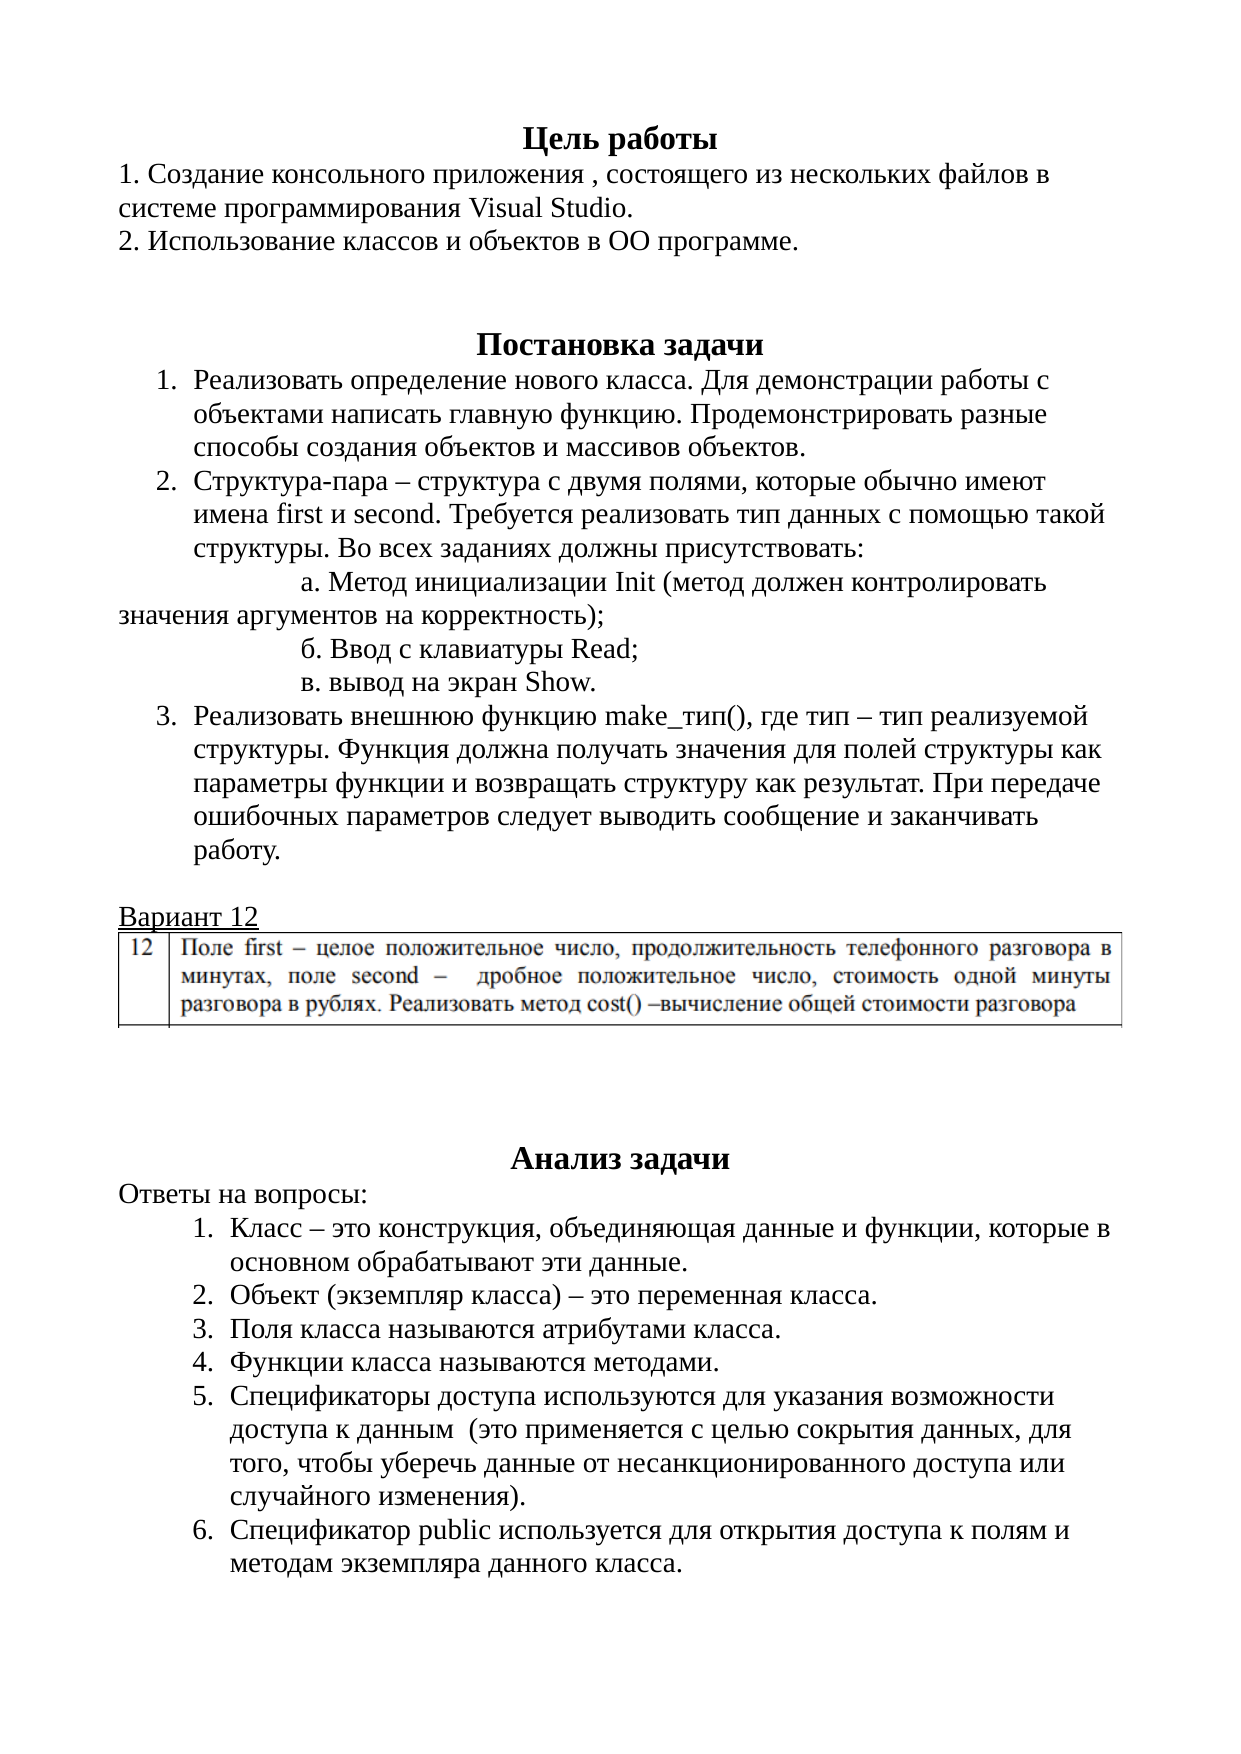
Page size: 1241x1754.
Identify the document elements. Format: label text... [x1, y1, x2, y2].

text 2. Использование классов и объектов в ОО программе. [118, 223, 1122, 257]
list Спецификатор public используется для открытия доступа к полям и методам экземпляра данного класса. [192, 1512, 1122, 1579]
list Функции класса называются методами. [192, 1344, 1122, 1378]
text в. вывод на экран Show. [118, 664, 1122, 698]
list Поля класса называются атрибутами класса. [192, 1311, 1122, 1344]
text б. Ввод с клавиатуры Read; [118, 631, 1122, 664]
list Реализовать внешнюю функцию make_тип(), где тип – тип реализуемой структуры. Функция должна получать значения для полей структуры как параметры функции и возвращать структуру как результат. При передаче ошибочных параметров следует выводить сообщение и заканчивать работу. [156, 698, 1122, 866]
list Структура-пара – структура с двумя полями, которые обычно имеют имена first и second. Требуется реализовать тип данных с помощью такой структуры. Во всех заданиях должны присутствовать: [156, 463, 1122, 564]
text Постановка задачи [118, 324, 1122, 362]
list Реализовать определение нового класса. Для демонстрации работы с объектами написать главную функцию. Продемонстрировать разные способы создания объектов и массивов объектов. [156, 362, 1122, 463]
list Класс – это конструкция, объединяющая данные и функции, которые в основном обрабатывают эти данные. [192, 1210, 1122, 1277]
text а. Метод инициализации Init (метод должен контролировать значения аргументов на корректность); [118, 564, 1122, 631]
text Анализ задачи [118, 1138, 1122, 1177]
text Ответы на вопросы: [118, 1177, 1122, 1210]
list Спецификаторы доступа используются для указания возможности доступа к данным (это применяется с целью сокрытия данных, для того, чтобы уберечь данные от несанкционированного доступа или случайного изменения). [192, 1378, 1122, 1512]
text Цель работы [118, 118, 1122, 156]
text Вариант 12 [118, 899, 1122, 932]
text 1. Создание консольного приложения , состоящего из нескольких файлов в системе программирования Visual Studio. [118, 156, 1122, 223]
picture [118, 932, 1123, 1028]
list Объект (экземпляр класса) – это переменная класса. [192, 1277, 1122, 1311]
